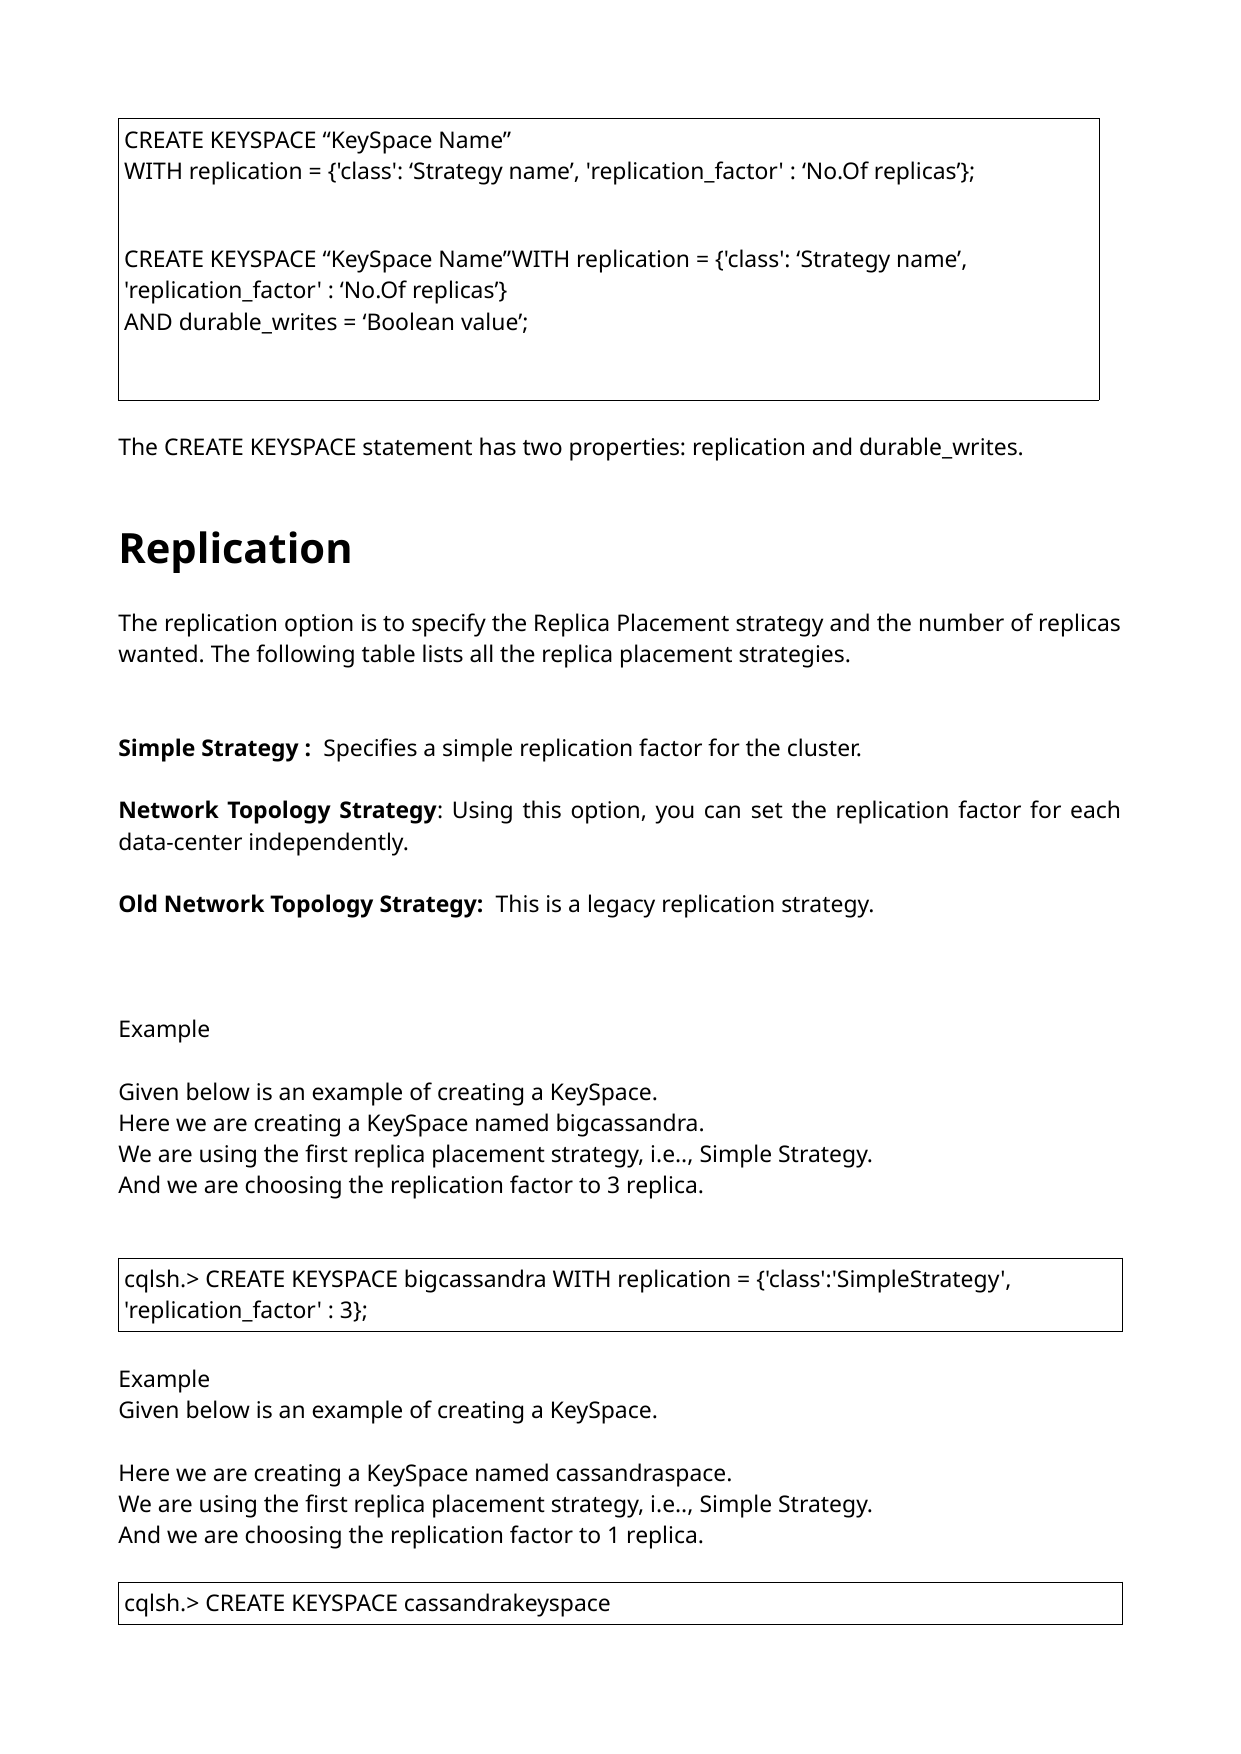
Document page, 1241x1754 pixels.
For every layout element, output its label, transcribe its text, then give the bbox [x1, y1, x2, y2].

table_header cqlsh.> CREATE KEYSPACE cassandrakeyspace [119, 1583, 1122, 1624]
text We are using the first replica placement strategy, i.e.., Simple Strategy. [118, 1138, 1122, 1169]
text And we are choosing the replication factor to 1 replica. [118, 1519, 1122, 1550]
text Network Topology Strategy: Using this option, you can set the replication factor for each data-center independently. [118, 794, 1122, 857]
text Example [118, 1363, 1122, 1394]
text And we are choosing the replication factor to 3 replica. [118, 1169, 1122, 1201]
table_header CREATE KEYSPACE “KeySpace Name” WITH replication = {'class': ‘Strategy name’, 'replication_factor' : ‘No.Of replicas’}; CREATE KEYSPACE “KeySpace Name”WITH replication = {'class': ‘Strategy name’, 'replication_factor' : ‘No.Of replicas’} AND durable_writes = ‘Boolean value’; [119, 119, 1099, 399]
text Given below is an example of creating a KeySpace. [118, 1394, 1122, 1425]
text Old Network Topology Strategy: This is a legacy replication strategy. [118, 888, 1122, 919]
text Example [118, 1013, 1122, 1044]
text Simple Strategy : Specifies a simple replication factor for the cluster. [118, 732, 1122, 763]
table_header cqlsh.> CREATE KEYSPACE bigcassandra WITH replication = {'class':'SimpleStrategy', 'replication_factor' : 3}; [119, 1259, 1122, 1331]
text The CREATE KEYSPACE statement has two properties: replication and durable_writes. [118, 431, 1122, 462]
text The replication option is to specify the Replica Placement strategy and the number of replicas wanted. The following table lists all the replica placement strategies. [118, 607, 1122, 669]
text Replication [118, 519, 1122, 576]
text Here we are creating a KeySpace named bigcassandra. [118, 1107, 1122, 1138]
text Here we are creating a KeySpace named cassandraspace. [118, 1457, 1122, 1488]
text Given below is an example of creating a KeySpace. [118, 1076, 1122, 1107]
text We are using the first replica placement strategy, i.e.., Simple Strategy. [118, 1488, 1122, 1519]
